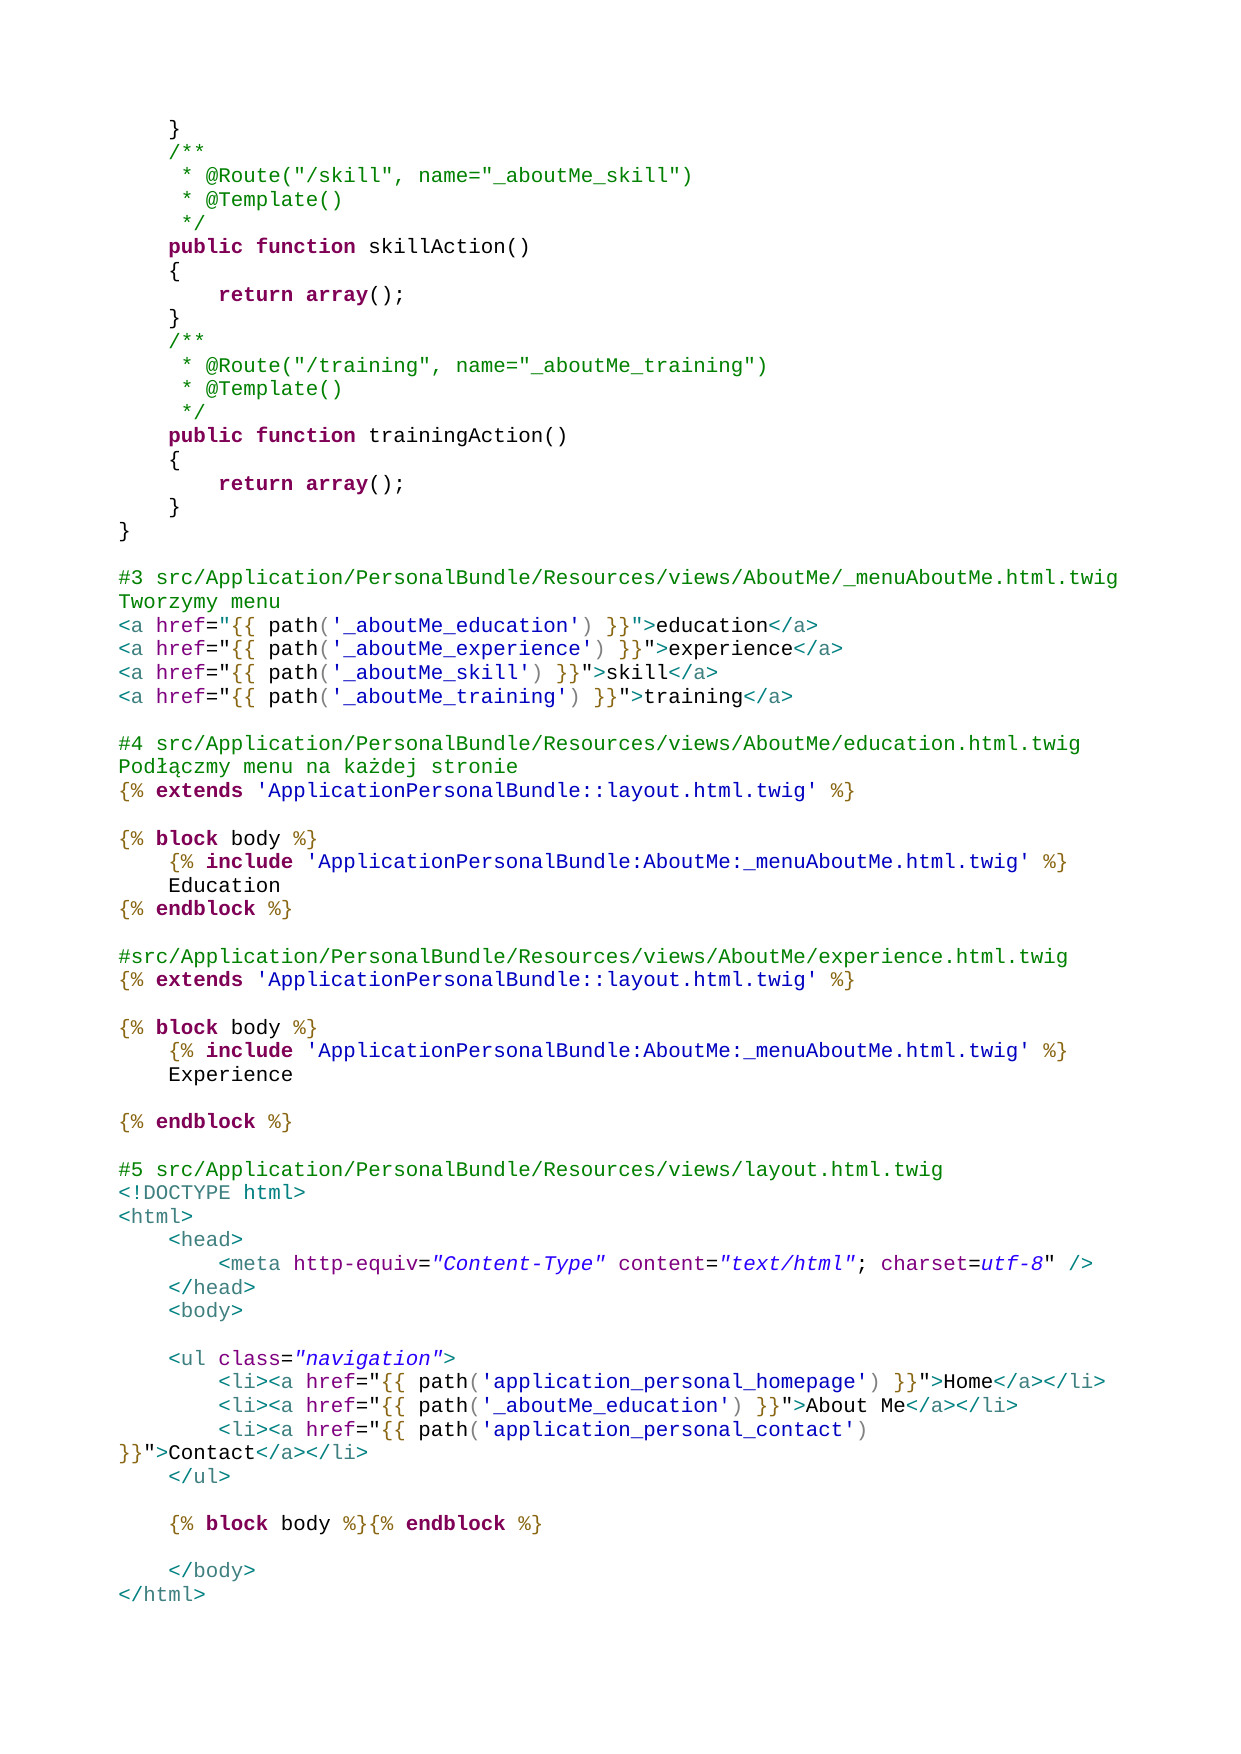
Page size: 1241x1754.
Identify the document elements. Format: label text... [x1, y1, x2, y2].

text Podłączmy menu na każdej stronie [118, 757, 1122, 780]
text <body> [118, 1300, 1122, 1324]
text #3 src/Application/PersonalBundle/Resources/views/AboutMe/_menuAboutMe.html.twig [118, 567, 1122, 591]
text <a href="{{ path('_aboutMe_education') }}">education</a> [118, 615, 1122, 638]
text /** [118, 142, 1122, 165]
text {% extends 'ApplicationPersonalBundle::layout.html.twig' %} [118, 780, 1122, 804]
text Tworzymy menu [118, 591, 1122, 615]
text <a href="{{ path('_aboutMe_skill') }}">skill</a> [118, 662, 1122, 686]
text {% include 'ApplicationPersonalBundle:AboutMe:_menuAboutMe.html.twig' %} [118, 851, 1122, 875]
text { [118, 260, 1122, 284]
text /** [118, 331, 1122, 354]
text {% block body %} [118, 1017, 1122, 1040]
text <meta http-equiv="Content-Type" content="text/html"; charset=utf-8" /> [118, 1253, 1122, 1277]
text public function skillAction() [118, 236, 1122, 260]
text <li><a href="{{ path('application_personal_contact') }}">Contact</a></li> [118, 1419, 1122, 1466]
text {% include 'ApplicationPersonalBundle:AboutMe:_menuAboutMe.html.twig' %} [118, 1040, 1122, 1064]
text <li><a href="{{ path('application_personal_homepage') }}">Home</a></li> [118, 1371, 1122, 1395]
text #5 src/Application/PersonalBundle/Resources/views/layout.html.twig [118, 1158, 1122, 1182]
text Experience [118, 1064, 1122, 1088]
text } [118, 118, 1122, 142]
text {% extends 'ApplicationPersonalBundle::layout.html.twig' %} [118, 969, 1122, 993]
text return array(); [118, 284, 1122, 307]
text <head> [118, 1229, 1122, 1253]
text */ [118, 213, 1122, 236]
text {% endblock %} [118, 1111, 1122, 1135]
text #4 src/Application/PersonalBundle/Resources/views/AboutMe/education.html.twig [118, 733, 1122, 757]
text return array(); [118, 473, 1122, 496]
text * @Template() [118, 189, 1122, 213]
text {% endblock %} [118, 898, 1122, 922]
text <li><a href="{{ path('_aboutMe_education') }}">About Me</a></li> [118, 1395, 1122, 1419]
text } [118, 496, 1122, 520]
text { [118, 449, 1122, 473]
text </html> [118, 1584, 1122, 1608]
text <html> [118, 1206, 1122, 1229]
text {% block body %} [118, 827, 1122, 851]
text * @Route("/training", name="_aboutMe_training") [118, 354, 1122, 378]
text Education [118, 875, 1122, 898]
text </head> [118, 1277, 1122, 1300]
text <a href="{{ path('_aboutMe_experience') }}">experience</a> [118, 638, 1122, 662]
text </ul> [118, 1466, 1122, 1489]
text <ul class="navigation"> [118, 1348, 1122, 1371]
text </body> [118, 1561, 1122, 1584]
text {% block body %}{% endblock %} [118, 1513, 1122, 1537]
text * @Template() [118, 378, 1122, 402]
text * @Route("/skill", name="_aboutMe_skill") [118, 165, 1122, 189]
text */ [118, 402, 1122, 426]
text } [118, 307, 1122, 331]
text } [118, 520, 1122, 544]
text <!DOCTYPE html> [118, 1182, 1122, 1206]
text <a href="{{ path('_aboutMe_training') }}">training</a> [118, 686, 1122, 709]
text #src/Application/PersonalBundle/Resources/views/AboutMe/experience.html.twig [118, 946, 1122, 969]
text public function trainingAction() [118, 426, 1122, 449]
